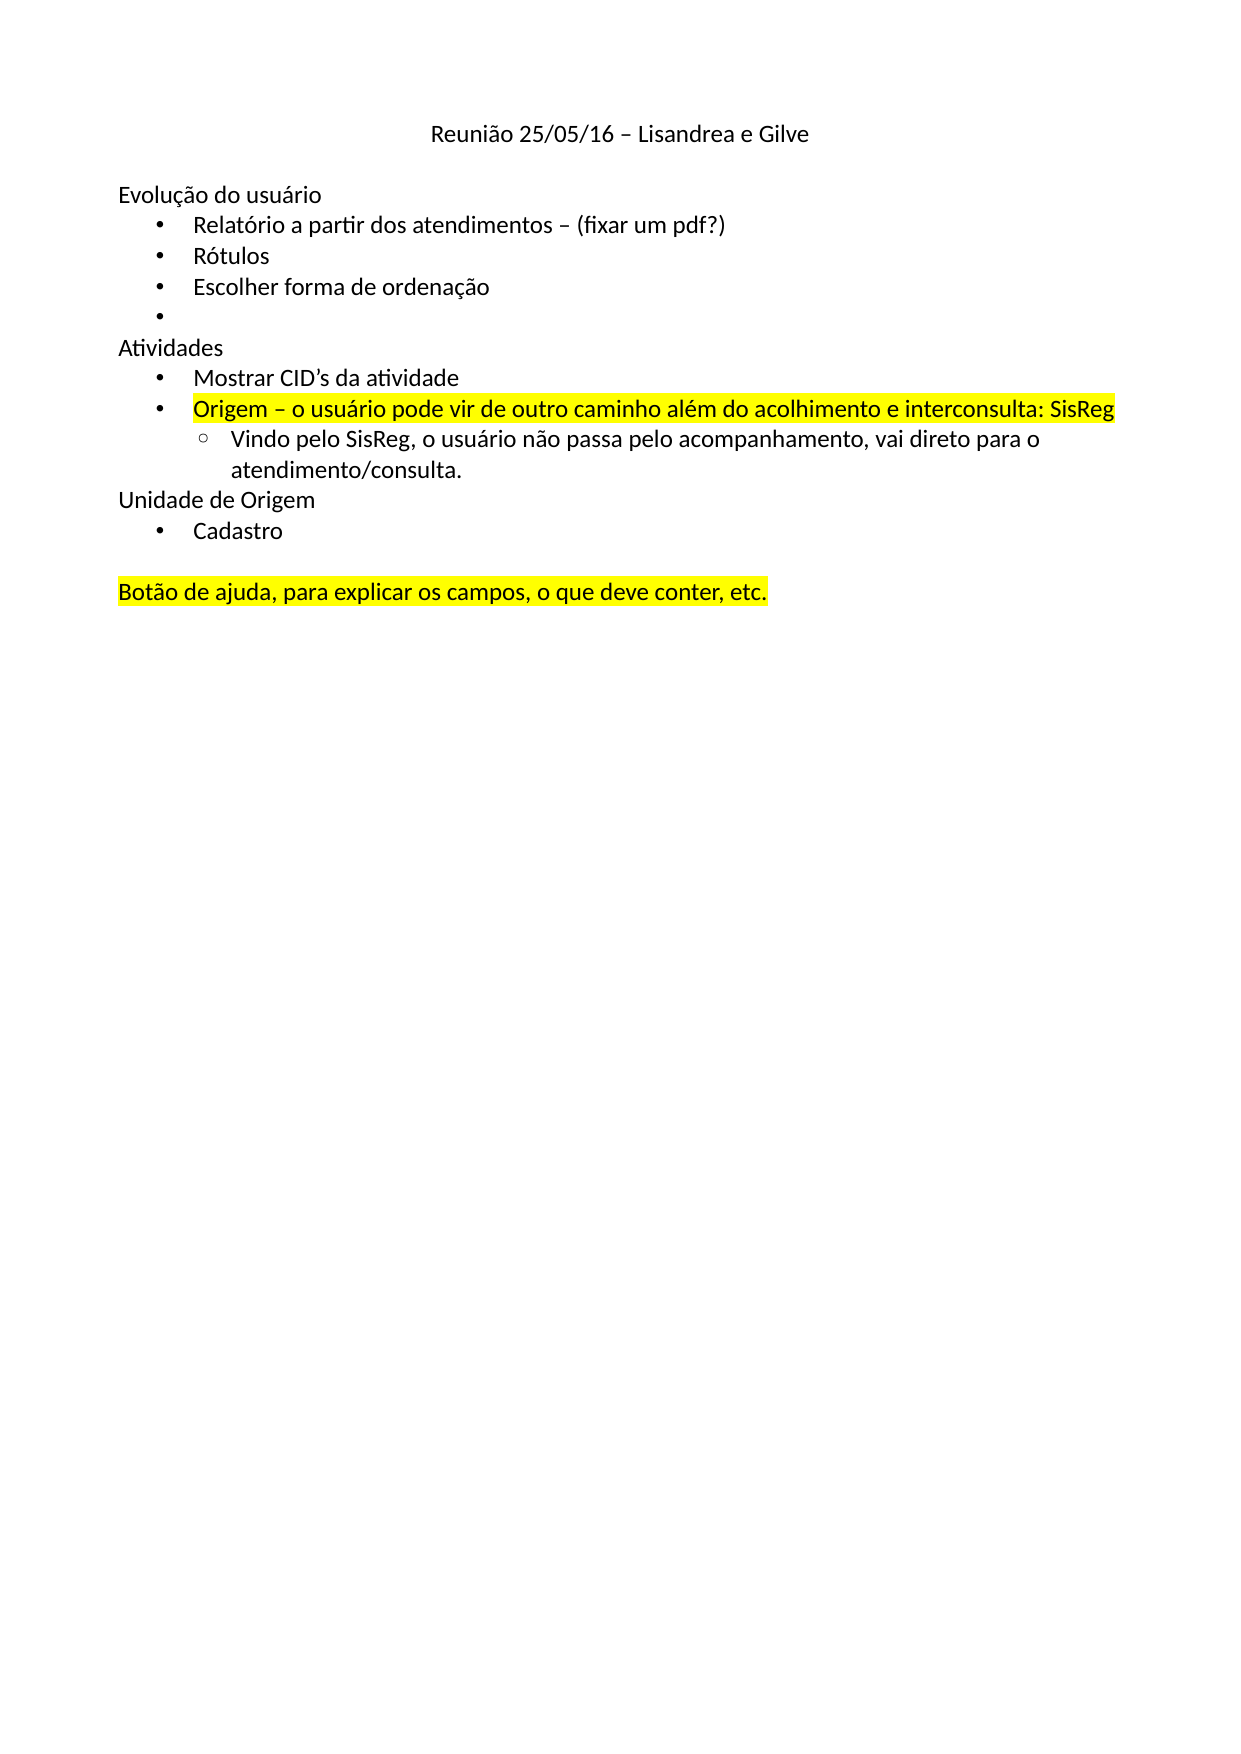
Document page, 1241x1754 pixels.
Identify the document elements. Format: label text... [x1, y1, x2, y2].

text Atividades [118, 332, 1122, 362]
list Mostrar CID’s da atividade [156, 362, 1122, 393]
text Reunião 25/05/16 – Lisandrea e Gilve [118, 118, 1122, 149]
list Escolher forma de ordenação [156, 271, 1122, 301]
list Relatório a partir dos atendimentos – (fixar um pdf?) [156, 210, 1122, 240]
list Rótulos [156, 240, 1122, 271]
text Evolução do usuário [118, 179, 1122, 210]
list Vindo pelo SisReg, o usuário não passa pelo acompanhamento, vai direto para o atendimento/consulta. [193, 423, 1122, 484]
text Unidade de Origem [118, 484, 1122, 515]
list Origem – o usuário pode vir de outro caminho além do acolhimento e interconsulta: SisReg [156, 393, 1122, 423]
list Cadastro [156, 515, 1122, 545]
text Botão de ajuda, para explicar os campos, o que deve conter, etc. [118, 576, 1122, 606]
